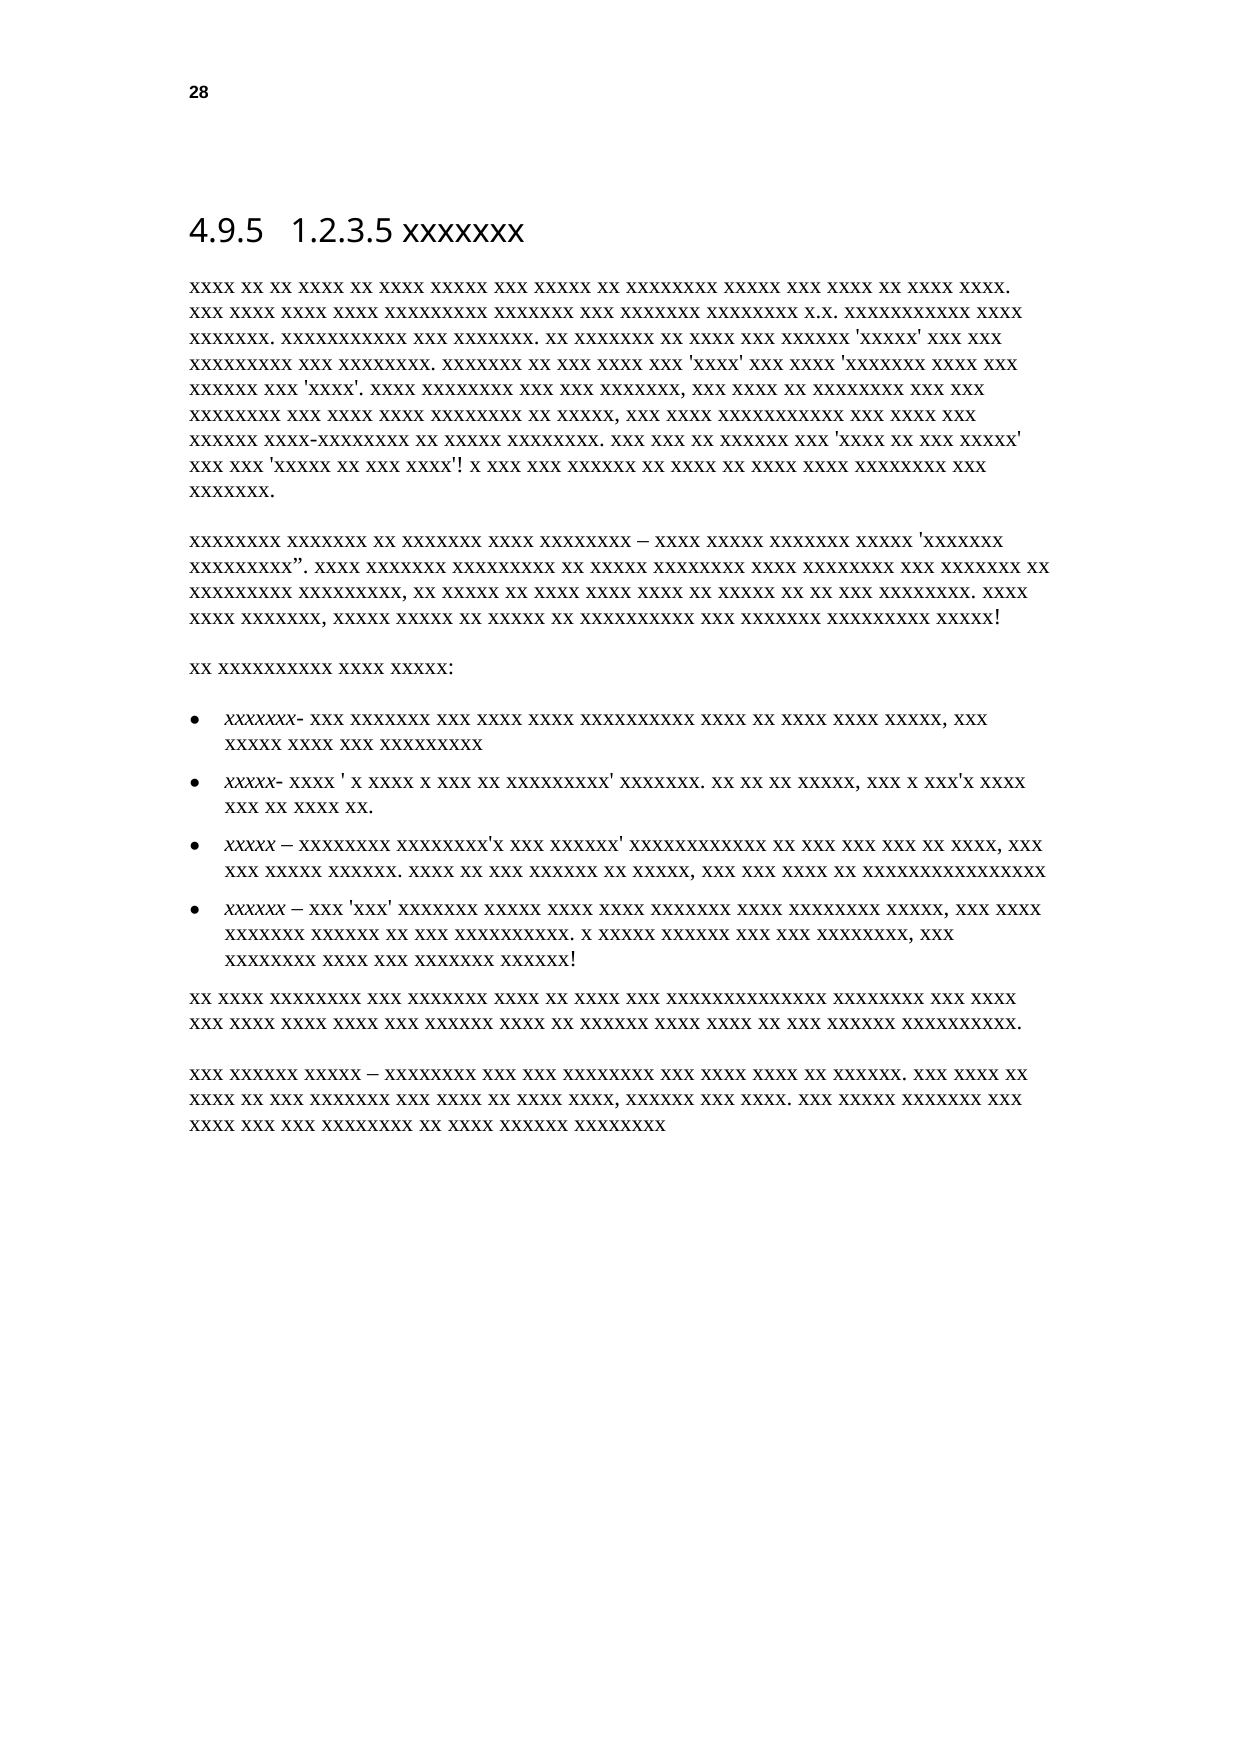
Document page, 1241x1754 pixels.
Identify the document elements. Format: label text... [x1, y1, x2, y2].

subtitle 1.2.3.5 xxxxxxx [189, 207, 1051, 252]
text xxxx xx xx xxxx xx xxxx xxxxx xxx xxxxx xx xxxxxxxx xxxxx xxx xxxx xx xxxx xxxx. xxx xxxx xxxx xxxx xxxxxxxxx xxxxxxx xxx xxxxxxx xxxxxxxx x.x. xxxxxxxxxxx xxxx xxxxxxx. xxxxxxxxxxx xxx xxxxxxx. xx xxxxxxx xx xxxx xxx xxxxxx 'xxxxx' xxx xxx xxxxxxxxx xxx xxxxxxxx. xxxxxxx xx xxx xxxx xxx 'xxxx' xxx xxxx 'xxxxxxx xxxx xxx xxxxxx xxx 'xxxx'. xxxx xxxxxxxx xxx xxx xxxxxxx, xxx xxxx xx xxxxxxxx xxx xxx xxxxxxxx xxx xxxx xxxx xxxxxxxx xx xxxxx, xxx xxxx xxxxxxxxxxx xxx xxxx xxx xxxxxx xxxx-xxxxxxxx xx xxxxx xxxxxxxx. xxx xxx xx xxxxxx xxx 'xxxx xx xxx xxxxx' xxx xxx 'xxxxx xx xxx xxxx'! x xxx xxx xxxxxx xx xxxx xx xxxx xxxx xxxxxxxx xxx xxxxxxx. [189, 273, 1051, 502]
list xxxxxx – xxx 'xxx' xxxxxxx xxxxx xxxx xxxx xxxxxxx xxxx xxxxxxxx xxxxx, xxx xxxx xxxxxxx xxxxxx xx xxx xxxxxxxxxx. x xxxxx xxxxxx xxx xxx xxxxxxxx, xxx xxxxxxxx xxxx xxx xxxxxxx xxxxxx! [189, 895, 1051, 971]
text xx xxxxxxxxxx xxxx xxxxx: [189, 654, 1051, 680]
text xxxxxxxx xxxxxxx xx xxxxxxx xxxx xxxxxxxx – xxxx xxxxx xxxxxxx xxxxx 'xxxxxxx xxxxxxxxx”. xxxx xxxxxxx xxxxxxxxx xx xxxxx xxxxxxxx xxxx xxxxxxxx xxx xxxxxxx xx xxxxxxxxx xxxxxxxxx, xx xxxxx xx xxxx xxxx xxxx xx xxxxx xx xx xxx xxxxxxxx. xxxx xxxx xxxxxxx, xxxxx xxxxx xx xxxxx xx xxxxxxxxxx xxx xxxxxxx xxxxxxxxx xxxxx! [189, 527, 1051, 629]
text xxx xxxxxx xxxxx – xxxxxxxx xxx xxx xxxxxxxx xxx xxxx xxxx xx xxxxxx. xxx xxxx xx xxxx xx xxx xxxxxxx xxx xxxx xx xxxx xxxx, xxxxxx xxx xxxx. xxx xxxxx xxxxxxx xxx xxxx xxx xxx xxxxxxxx xx xxxx xxxxxx xxxxxxxx [189, 1059, 1051, 1136]
list xxxxx- xxxx ' x xxxx x xxx xx xxxxxxxxx' xxxxxxx. xx xx xx xxxxx, xxx x xxx'x xxxx xxx xx xxxx xx. [189, 768, 1051, 819]
text xx xxxx xxxxxxxx xxx xxxxxxx xxxx xx xxxx xxx xxxxxxxxxxxxxx xxxxxxxx xxx xxxx xxx xxxx xxxx xxxx xxx xxxxxx xxxx xx xxxxxx xxxx xxxx xx xxx xxxxxx xxxxxxxxxx. [189, 984, 1051, 1035]
list xxxxx – xxxxxxxx xxxxxxxx'x xxx xxxxxx' xxxxxxxxxxxx xx xxx xxx xxx xx xxxx, xxx xxx xxxxx xxxxxx. xxxx xx xxx xxxxxx xx xxxxx, xxx xxx xxxx xx xxxxxxxxxxxxxxxx [189, 831, 1051, 882]
list xxxxxxx- xxx xxxxxxx xxx xxxx xxxx xxxxxxxxxx xxxx xx xxxx xxxx xxxxx, xxx xxxxx xxxx xxx xxxxxxxxx [189, 704, 1051, 756]
